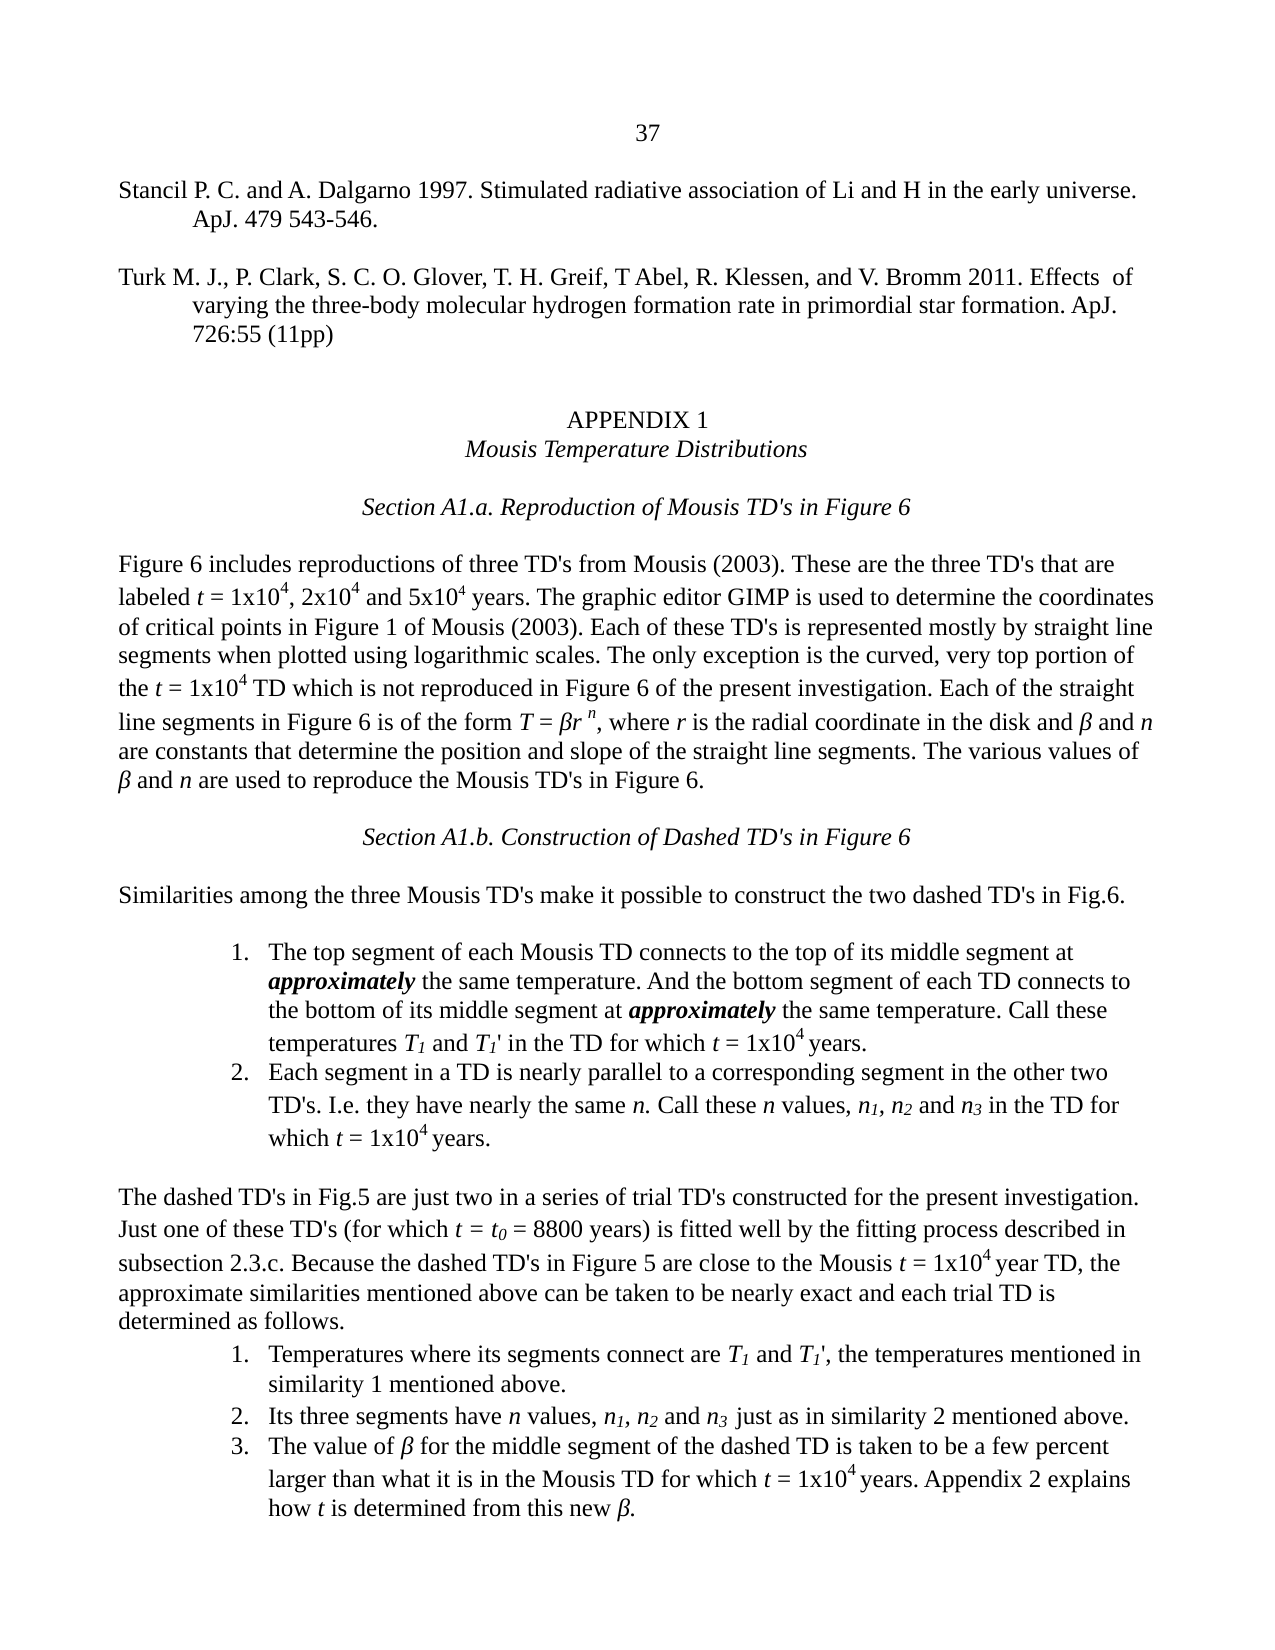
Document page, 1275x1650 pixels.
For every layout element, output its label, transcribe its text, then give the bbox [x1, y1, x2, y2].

list Its three segments have n values, n1, n2 and n3 just as in similarity 2 mentioned above. [231, 1397, 1157, 1431]
text Figure 6 includes reproductions of three TD's from Mousis (2003). These are the three TD's that are labeled t = 1x104, 2x104 and 5x104 years. The graphic editor GIMP is used to determine the coordinates of critical points in Figure 1 of Mousis (2003). Each of these TD's is represented mostly by straight line segments when plotted using logarithmic scales. The only exception is the curved, very top portion of the t = 1x104 TD which is not reproduced in Figure 6 of the present investigation. Each of the straight line segments in Figure 6 is of the form T = βr n, where r is the radial coordinate in the disk and β and n are constants that determine the position and slope of the straight line segments. The various values of β and n are used to reproduce the Mousis TD's in Figure 6. [118, 549, 1157, 794]
list Each segment in a TD is nearly parallel to a corresponding segment in the other two TD's. I.e. they have nearly the same n. Call these n values, n1, n2 and n3 in the TD for which t = 1x104 years. [231, 1057, 1157, 1153]
text Mousis Temperature Distributions [118, 434, 1157, 463]
text Turk M. J., P. Clark, S. C. O. Glover, T. H. Greif, T Abel, R. Klessen, and V. Bromm 2011. Effects of varying the three-body molecular hydrogen formation rate in primordial star formation. ApJ. 726:55 (11pp) [118, 262, 1157, 348]
text The dashed TD's in Fig.5 are just two in a series of trial TD's constructed for the present investigation. Just one of these TD's (for which t = t0 = 8800 years) is fitted well by the fitting process described in subsection 2.3.c. Because the dashed TD's in Figure 5 are close to the Mousis t = 1x104 year TD, the approximate similarities mentioned above can be taken to be nearly exact and each trial TD is determined as follows. [118, 1182, 1157, 1335]
text APPENDIX 1 [118, 406, 1157, 434]
list Temperatures where its segments connect are T1 and T1', the temperatures mentioned in similarity 1 mentioned above. [231, 1335, 1157, 1397]
list The top segment of each Mousis TD connects to the top of its middle segment at approximately the same temperature. And the bottom segment of each TD connects to the bottom of its middle segment at approximately the same temperature. Call these temperatures T1 and T1' in the TD for which t = 1x104 years. [231, 937, 1157, 1057]
list The value of β for the middle segment of the dashed TD is taken to be a few percent larger than what it is in the Mousis TD for which t = 1x104 years. Appendix 2 explains how t is determined from this new β. [231, 1431, 1157, 1522]
text Stancil P. C. and A. Dalgarno 1997. Stimulated radiative association of Li and H in the early universe. ApJ. 479 543-546. [118, 176, 1157, 233]
text Section A1.a. Reproduction of Mousis TD's in Figure 6 [118, 492, 1157, 521]
text Section A1.b. Construction of Dashed TD's in Figure 6 [118, 822, 1157, 851]
text 37 [118, 118, 1157, 147]
text Similarities among the three Mousis TD's make it possible to construct the two dashed TD's in Fig.6. [118, 880, 1157, 909]
